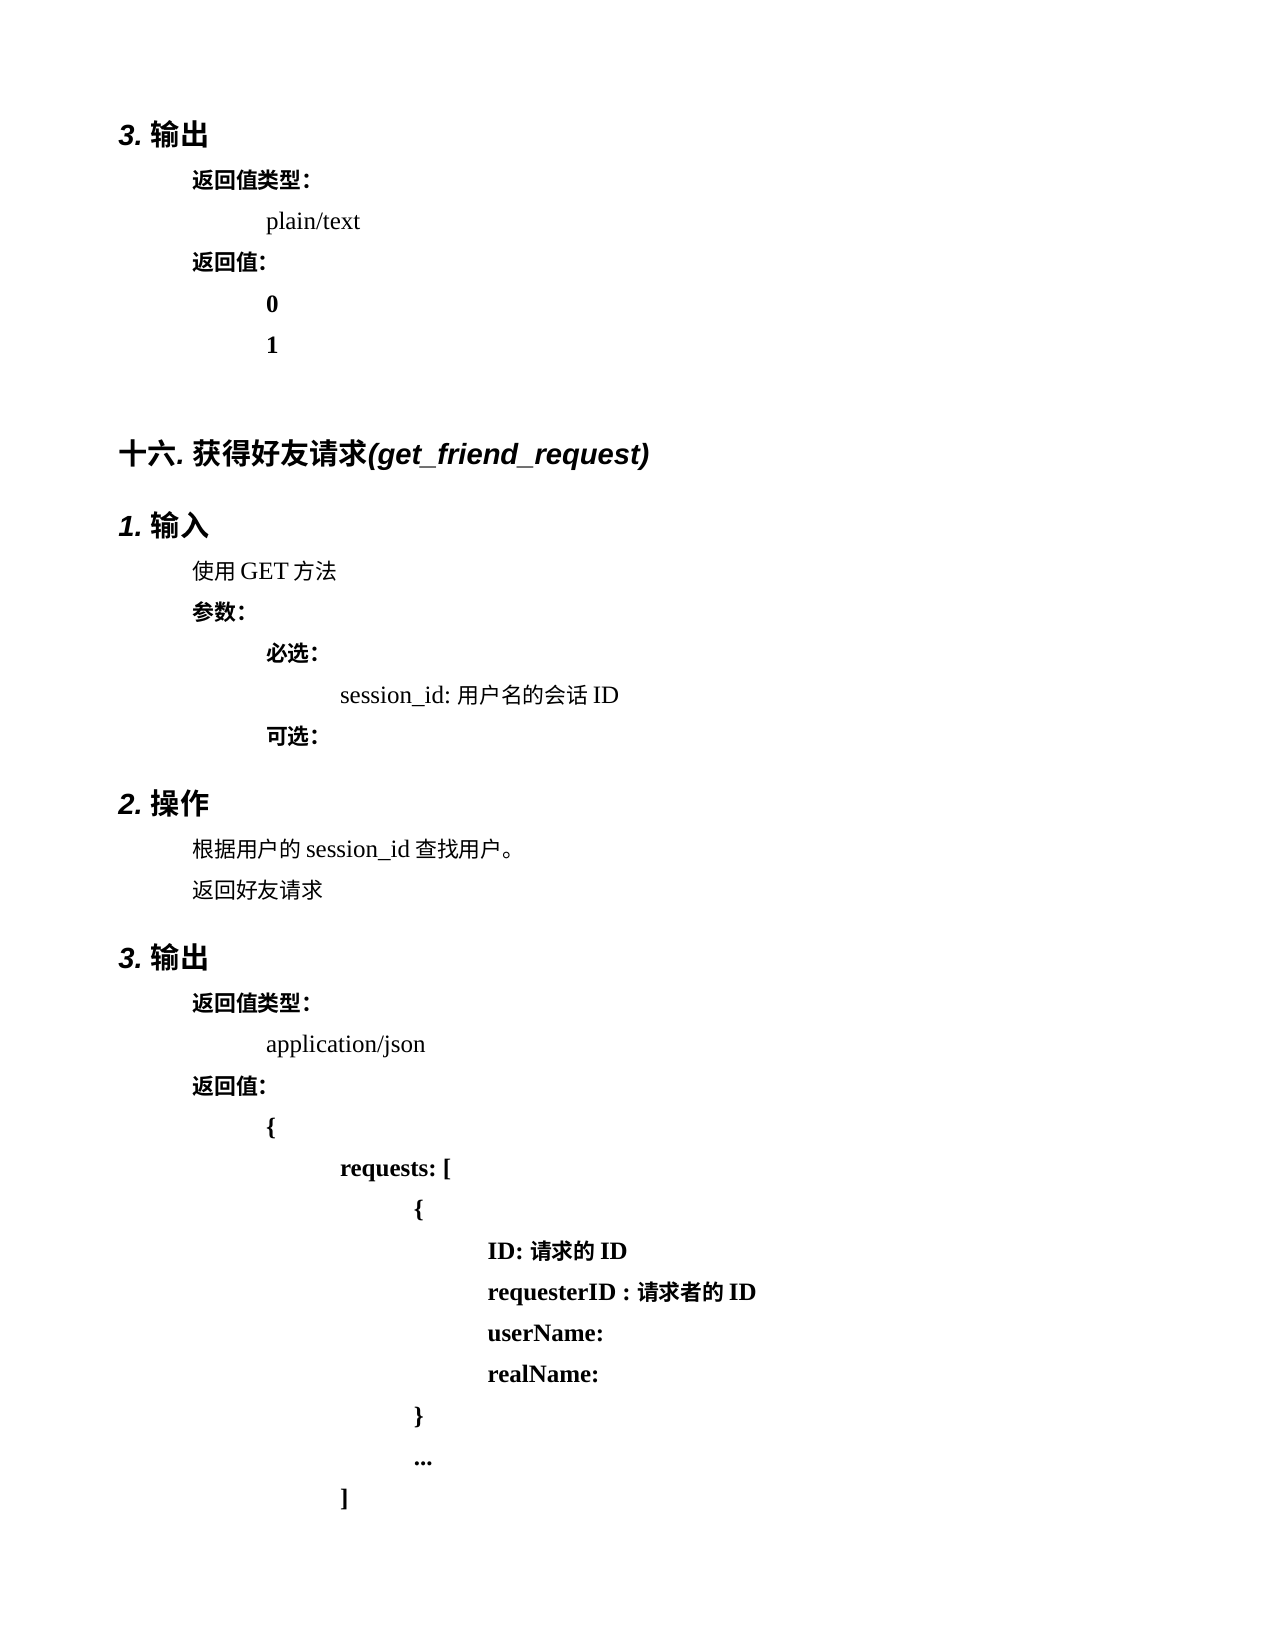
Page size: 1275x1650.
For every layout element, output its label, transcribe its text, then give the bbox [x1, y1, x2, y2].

subtitle 3. 输出 [118, 118, 1157, 152]
text ... [118, 1442, 1157, 1471]
text 可选： [118, 721, 1157, 750]
text application/json [118, 1029, 1157, 1058]
text session_id: 用户名的会话ID [118, 680, 1157, 708]
text 返回值类型： [118, 165, 1157, 194]
text { [118, 1112, 1157, 1141]
subtitle 1. 输入 [118, 509, 1157, 543]
text 返回值： [118, 247, 1157, 276]
text plain/text [118, 206, 1157, 235]
text 返回好友请求 [118, 875, 1157, 904]
text } [118, 1401, 1157, 1429]
subtitle 3. 输出 [118, 941, 1157, 976]
text requesterID : 请求者的ID [118, 1277, 1157, 1306]
text requests: [ [118, 1153, 1157, 1182]
text ID: 请求的ID [118, 1236, 1157, 1264]
text { [118, 1194, 1157, 1223]
text 根据用户的session_id查找用户。 [118, 834, 1157, 863]
text 1 [118, 330, 1157, 359]
text 返回值类型： [118, 988, 1157, 1017]
text 使用GET方法 [118, 556, 1157, 585]
text realName: [118, 1359, 1157, 1388]
text 0 [118, 289, 1157, 317]
text 返回值： [118, 1071, 1157, 1099]
text ] [118, 1483, 1157, 1512]
text 必选： [118, 638, 1157, 667]
subtitle 2. 操作 [118, 787, 1157, 821]
text 参数： [118, 597, 1157, 626]
subtitle 十六. 获得好友请求(get_friend_request) [118, 437, 1157, 472]
text userName: [118, 1318, 1157, 1347]
